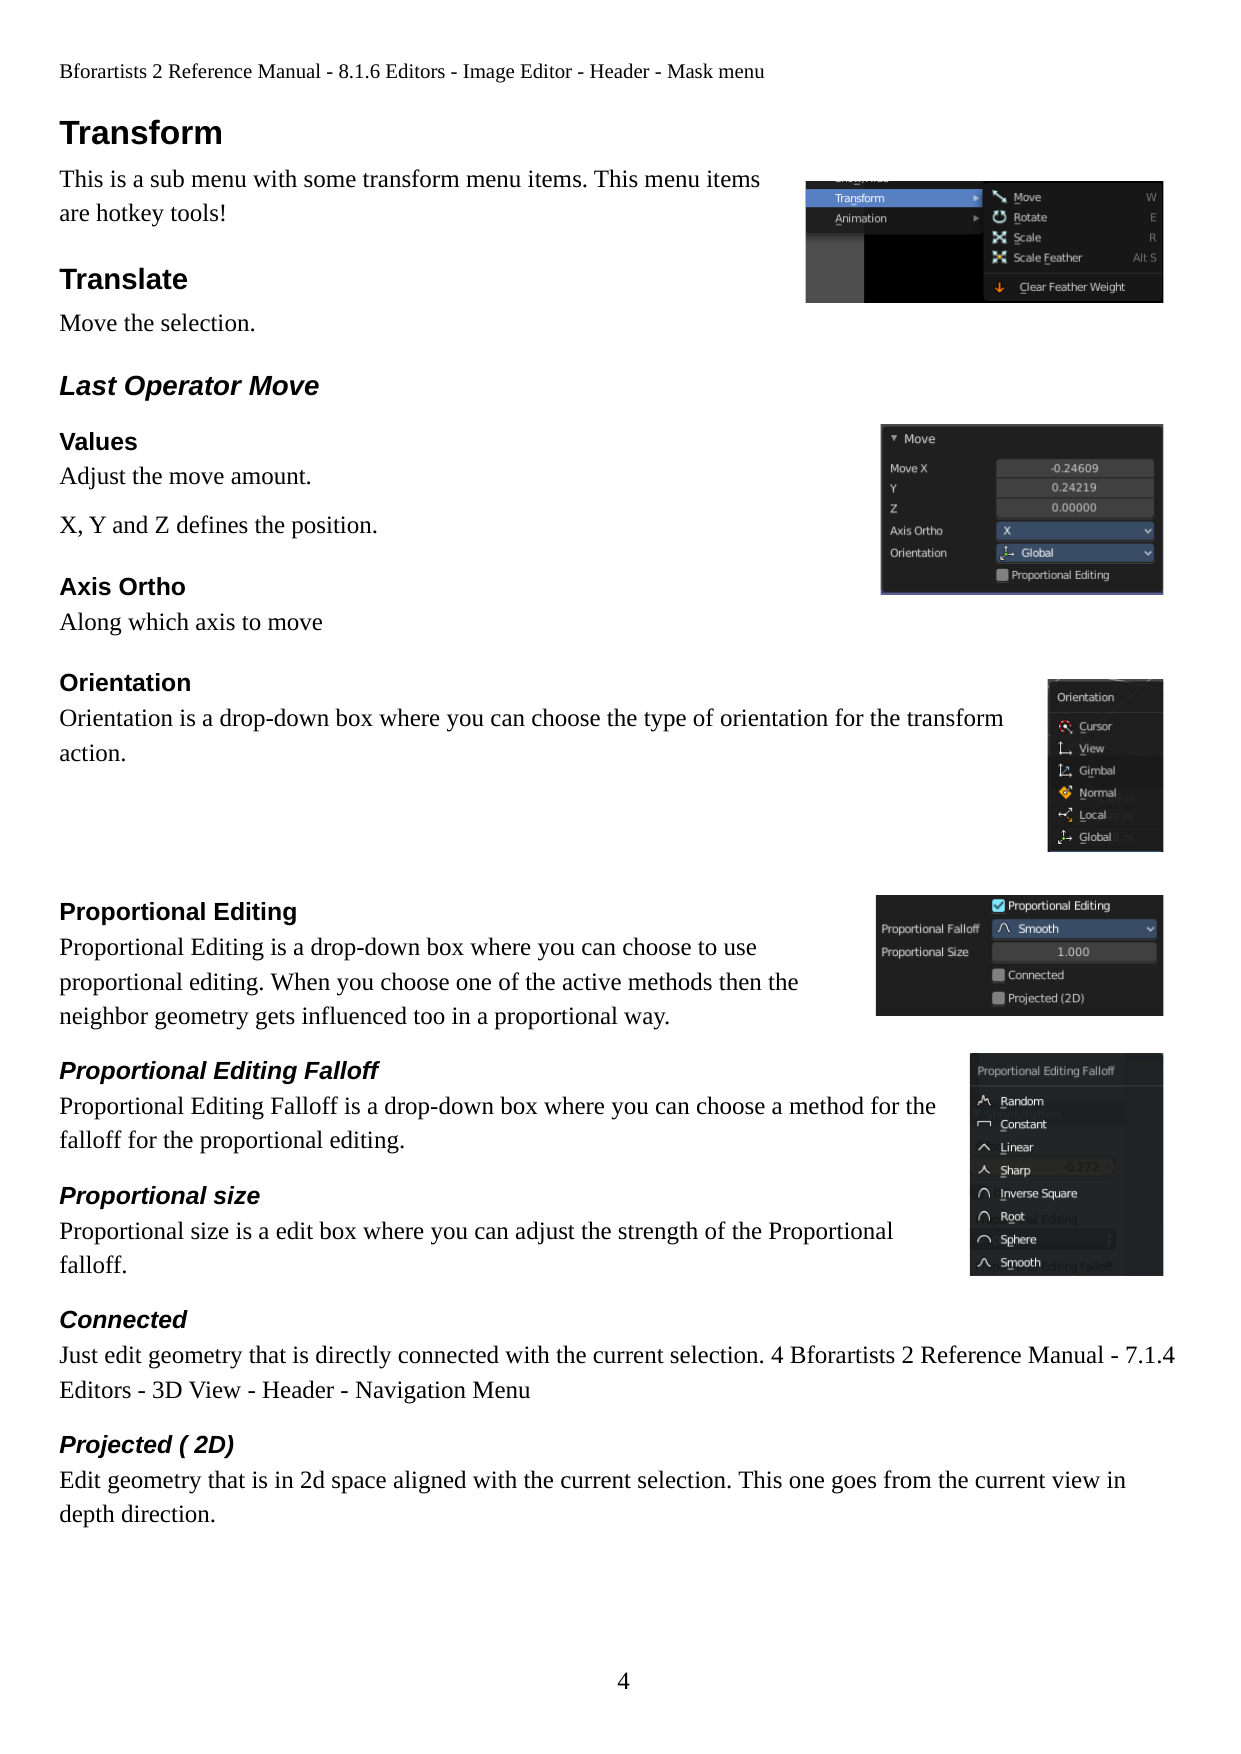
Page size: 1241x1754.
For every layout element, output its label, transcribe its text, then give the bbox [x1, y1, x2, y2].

picture [880, 424, 1164, 595]
subtitle Translate [59, 262, 805, 296]
subtitle [1164, 262, 1181, 296]
text Move the selection. [59, 308, 1181, 337]
text Proportional size is a edit box where you can adjust the strength of the Proportional falloff. [59, 1216, 1181, 1279]
subtitle Proportional Editing Falloff [59, 1056, 969, 1085]
picture [1047, 679, 1164, 852]
text Along which axis to move [59, 607, 1181, 636]
text [1164, 461, 1181, 490]
text Proportional Editing Falloff is a drop-down box where you can choose a method for the falloff for the proportional editing. [59, 1091, 969, 1154]
subtitle [1164, 1181, 1181, 1209]
subtitle Connected [59, 1306, 1181, 1334]
picture [875, 895, 1164, 1016]
text Proportional Editing is a drop-down box where you can choose to use proportional editing. When you choose one of the active methods then the neighbor geometry gets influenced too in a proportional way. [59, 932, 1181, 1030]
subtitle Transform [59, 113, 1181, 151]
subtitle Proportional Editing [59, 897, 875, 926]
picture [805, 181, 1164, 303]
subtitle Projected ( 2D) [59, 1430, 1181, 1459]
text Adjust the move amount. [59, 461, 880, 490]
text Edit geometry that is in 2d space aligned with the current selection. This one goes from the current view in depth direction. [59, 1465, 1181, 1528]
subtitle Axis Ortho [59, 572, 1181, 601]
subtitle Orientation [59, 668, 1181, 697]
subtitle Proportional size [59, 1181, 969, 1209]
text This is a sub menu with some transform menu items. This menu items are hotkey tools! [59, 164, 1181, 227]
subtitle Values [59, 427, 880, 455]
text X, Y and Z defines the position. [59, 510, 880, 539]
subtitle Last Operator Move [59, 370, 1181, 402]
subtitle [1164, 427, 1181, 455]
text Orientation is a drop-down box where you can choose the type of orientation for the transform action. [59, 703, 1047, 766]
text Just edit geometry that is directly connected with the current selection. 4 Bforartists 2 Reference Manual - 7.1.4 Editors - 3D View - Header - Navigation Menu [59, 1340, 1181, 1403]
picture [969, 1053, 1164, 1276]
subtitle [1164, 897, 1181, 926]
